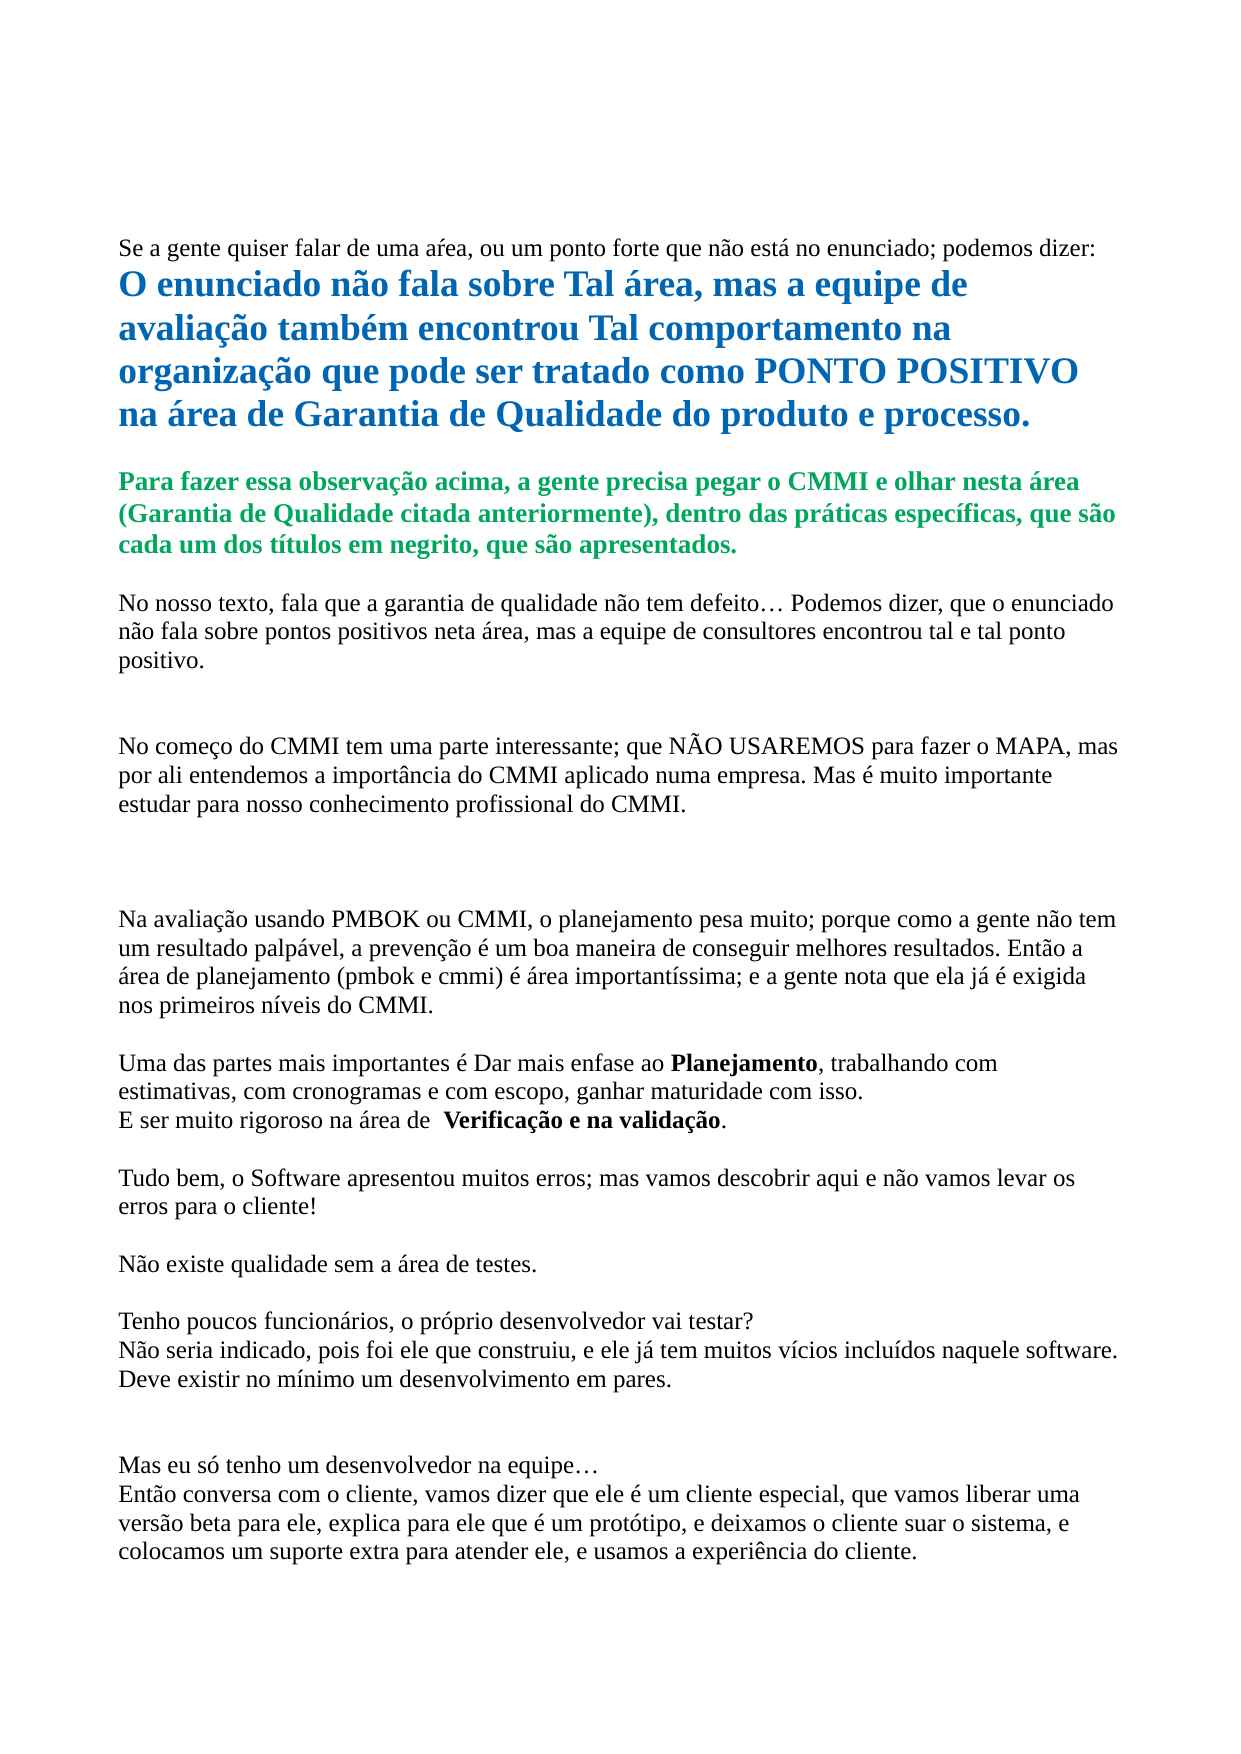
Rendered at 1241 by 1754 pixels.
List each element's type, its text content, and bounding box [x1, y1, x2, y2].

text No começo do CMMI tem uma parte interessante; que NÃO USAREMOS para fazer o MAPA, mas por ali entendemos a importância do CMMI aplicado numa empresa. Mas é muito importante estudar para nosso conhecimento profissional do CMMI. [118, 731, 1122, 818]
text No nosso texto, fala que a garantia de qualidade não tem defeito… Podemos dizer, que o enunciado não fala sobre pontos positivos neta área, mas a equipe de consultores encontrou tal e tal ponto positivo. [118, 588, 1122, 674]
text Tudo bem, o Software apresentou muitos erros; mas vamos descobrir aqui e não vamos levar os erros para o cliente! [118, 1163, 1122, 1220]
text Deve existir no mínimo um desenvolvimento em pares. [118, 1364, 1122, 1393]
text Não seria indicado, pois foi ele que construiu, e ele já tem muitos vícios incluídos naquele software. [118, 1335, 1122, 1364]
text Para fazer essa observação acima, a gente precisa pegar o CMMI e olhar nesta área (Garantia de Qualidade citada anteriormente), dentro das práticas específicas, que são cada um dos títulos em negrito, que são apresentados. [118, 466, 1122, 559]
text Mas eu só tenho um desenvolvedor na equipe… [118, 1450, 1122, 1479]
text Então conversa com o cliente, vamos dizer que ele é um cliente especial, que vamos liberar uma versão beta para ele, explica para ele que é um protótipo, e deixamos o cliente suar o sistema, e colocamos um suporte extra para atender ele, e usamos a experiência do cliente. [118, 1479, 1122, 1565]
text O enunciado não fala sobre Tal área, mas a equipe de avaliação também encontrou Tal comportamento na organização que pode ser tratado como PONTO POSITIVO na área de Garantia de Qualidade do produto e processo. [118, 262, 1122, 434]
text E ser muito rigoroso na área de Verificação e na validação. [118, 1105, 1122, 1134]
text Se a gente quiser falar de uma aŕea, ou um ponto forte que não está no enunciado; podemos dizer: [118, 233, 1122, 262]
text Tenho poucos funcionários, o próprio desenvolvedor vai testar? [118, 1306, 1122, 1335]
text Uma das partes mais importantes é Dar mais enfase ao Planejamento, trabalhando com estimativas, com cronogramas e com escopo, ganhar maturidade com isso. [118, 1048, 1122, 1105]
text Não existe qualidade sem a área de testes. [118, 1249, 1122, 1278]
text Na avaliação usando PMBOK ou CMMI, o planejamento pesa muito; porque como a gente não tem um resultado palpável, a prevenção é um boa maneira de conseguir melhores resultados. Então a área de planejamento (pmbok e cmmi) é área importantíssima; e a gente nota que ela já é exigida nos primeiros níveis do CMMI. [118, 904, 1122, 1019]
